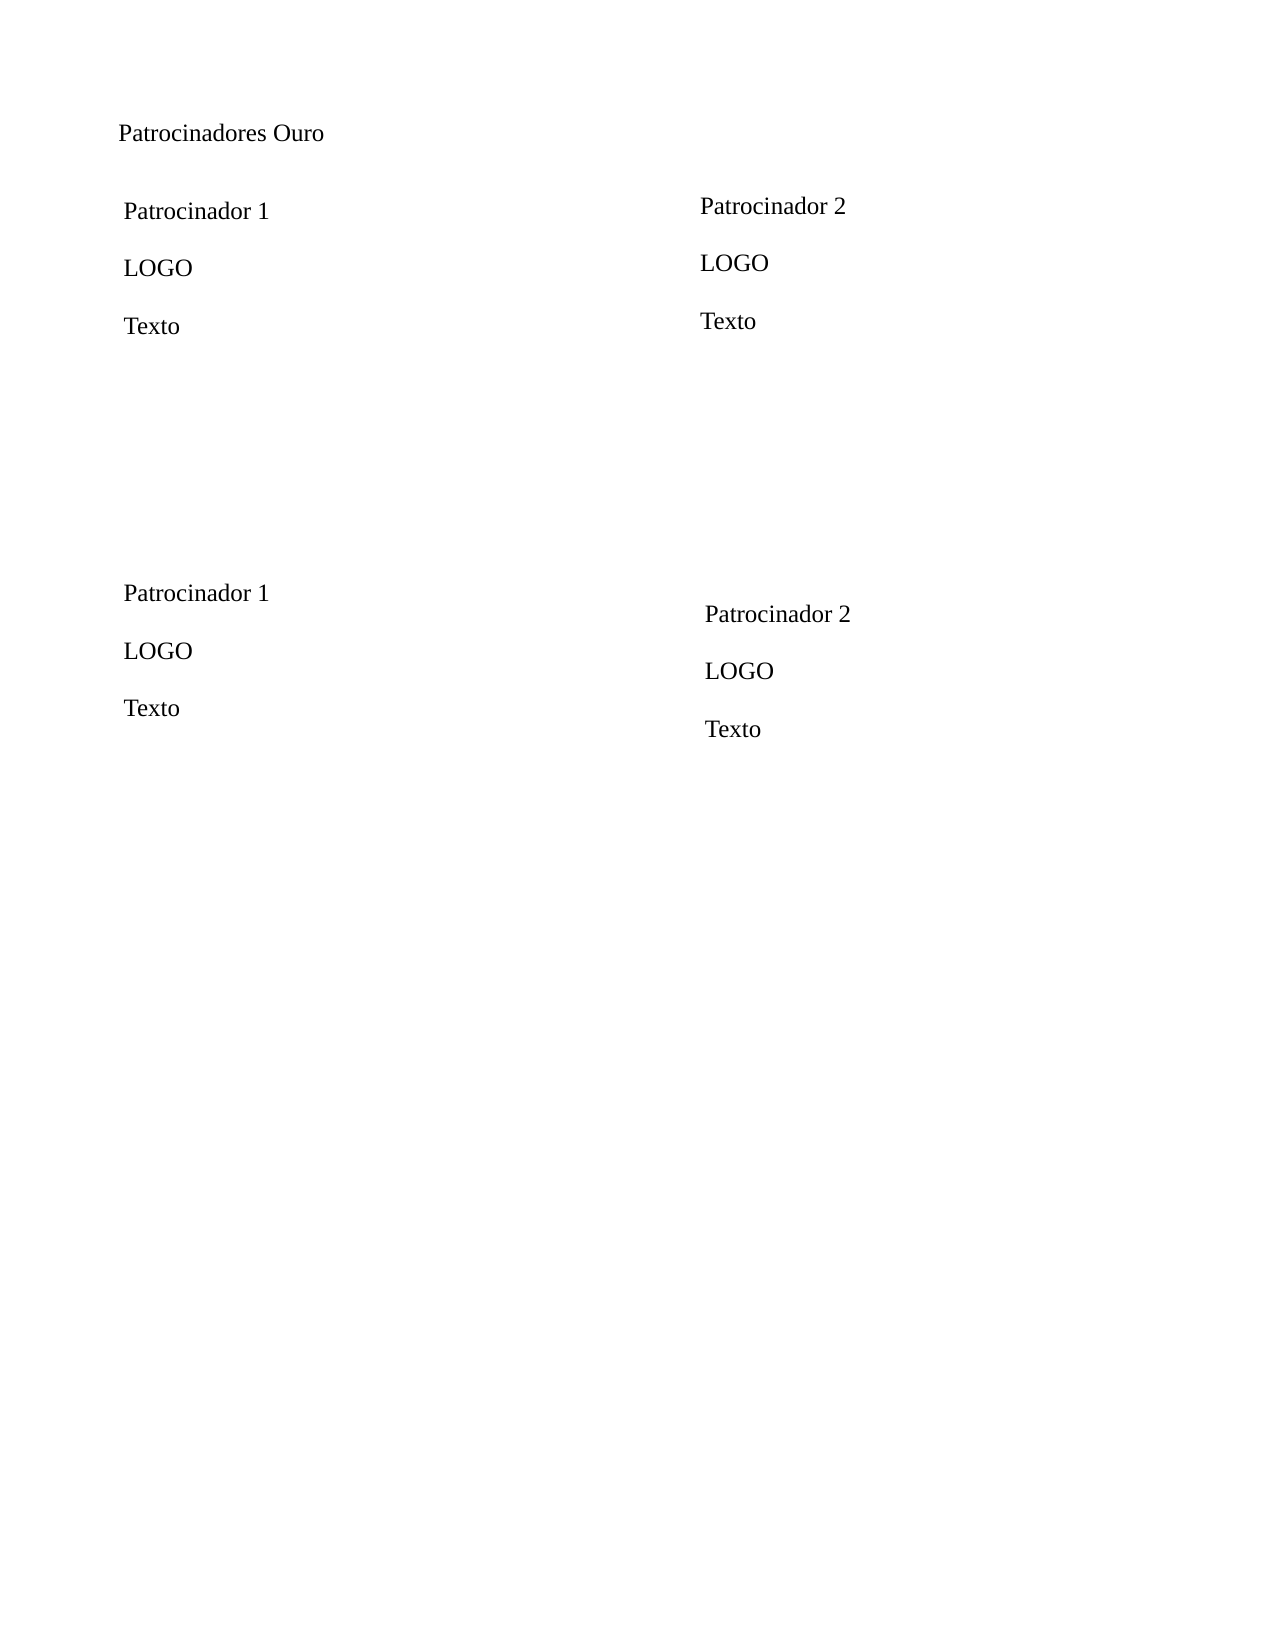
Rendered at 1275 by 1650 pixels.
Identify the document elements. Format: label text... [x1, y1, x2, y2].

text Patrocinadores Ouro [118, 118, 1157, 147]
